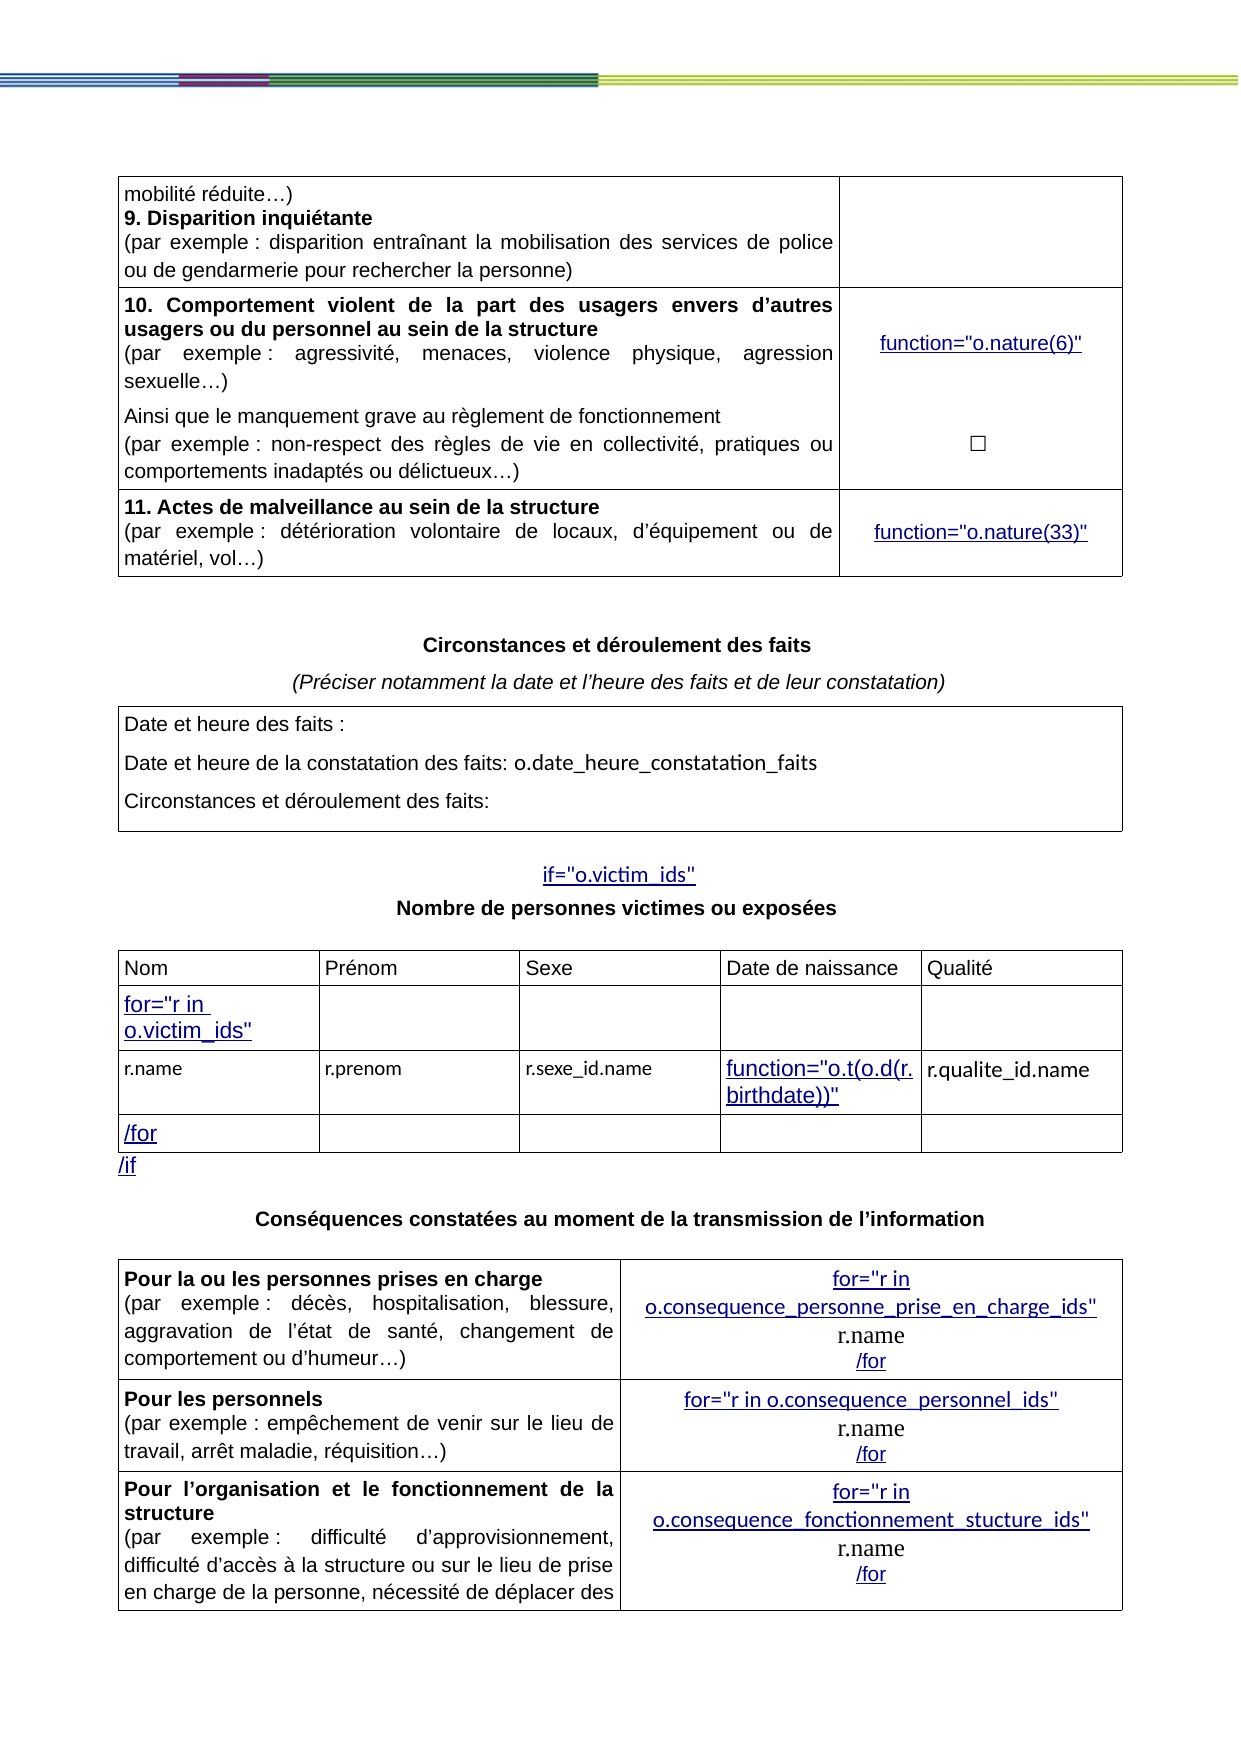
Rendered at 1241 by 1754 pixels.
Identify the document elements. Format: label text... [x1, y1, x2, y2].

table_cell [320, 986, 519, 1049]
text Nombre de personnes victimes ou exposées [118, 892, 1122, 921]
text Conséquences constatées au moment de la transmission de l’information [118, 1207, 1122, 1231]
table_cell [520, 986, 720, 1049]
table_cell 10. Comportement violent de la part des usagers envers d’autres usagers ou du personnel au sein de la structure (par exemple : agressivité, menaces, violence physique, agression sexuelle…) [119, 288, 839, 398]
table_cell function="o.t(o.d(r.birthdate))" [721, 1051, 921, 1114]
table_cell Pour l’organisation et le fonctionnement de la structure (par exemple : difficulté d’approvisionnement, difficulté d’accès à la structure ou sur le lieu de prise en charge de la personne, nécessité de déplacer des [119, 1472, 620, 1609]
table_cell for="r in o.consequence_fonctionnement_stucture_ids" r.name /for [621, 1472, 1122, 1609]
text (Préciser notamment la date et l’heure des faits et de leur constatation) [118, 670, 1122, 694]
table_cell [320, 1115, 519, 1152]
table_cell ☐ [840, 398, 1122, 489]
table_cell for="r in o.consequence_personnel_ids" r.name /for [621, 1380, 1122, 1471]
table_cell r.name [119, 1051, 319, 1114]
table_cell r.qualite_id.name [922, 1051, 1122, 1114]
table_header Date et heure des faits : Date et heure de la constatation des faits: o.date_heure_constatation_faits Circonstances et déroulement des faits: [119, 707, 1122, 831]
table_header Date de naissance [721, 951, 921, 985]
table_cell Ainsi que le manquement grave au règlement de fonctionnement (par exemple : non-respect des règles de vie en collectivité, pratiques ou comportements inadaptés ou délictueux…) [119, 398, 839, 489]
table_cell [721, 1115, 921, 1152]
table_header for="r in o.consequence_personne_prise_en_charge_ids" r.name /for [621, 1260, 1122, 1379]
table_cell [922, 1115, 1122, 1152]
table_cell [922, 986, 1122, 1049]
table_cell mobilité réduite…) 9. Disparition inquiétante (par exemple : disparition entraînant la mobilisation des services de police ou de gendarmerie pour rechercher la personne) [119, 177, 839, 287]
table_cell /for [119, 1115, 319, 1152]
table_cell function="o.nature(6)" [840, 288, 1122, 398]
text Circonstances et déroulement des faits [118, 633, 1122, 657]
table_cell [840, 177, 1122, 287]
text /if [118, 1153, 1122, 1178]
table_cell r.prenom [320, 1051, 519, 1114]
table_cell r.sexe_id.name [520, 1051, 720, 1114]
table_cell [520, 1115, 720, 1152]
text if="o.victim_ids" [118, 860, 1119, 888]
table_header Pour la ou les personnes prises en charge (par exemple : décès, hospitalisation, blessure, aggravation de l’état de santé, changement de comportement ou d’humeur…) [119, 1260, 620, 1379]
table_cell [721, 986, 921, 1049]
table_header Qualité [922, 951, 1122, 985]
table_header Sexe [520, 951, 720, 985]
table_header Prénom [320, 951, 519, 985]
table_cell for="r in o.victim_ids" [119, 986, 319, 1049]
table_cell Pour les personnels (par exemple : empêchement de venir sur le lieu de travail, arrêt maladie, réquisition…) [119, 1380, 620, 1471]
table_cell 11. Actes de malveillance au sein de la structure (par exemple : détérioration volontaire de locaux, d’équipement ou de matériel, vol…) [119, 490, 839, 576]
table_header Nom [119, 951, 319, 985]
table_cell function="o.nature(33)" [840, 490, 1122, 576]
